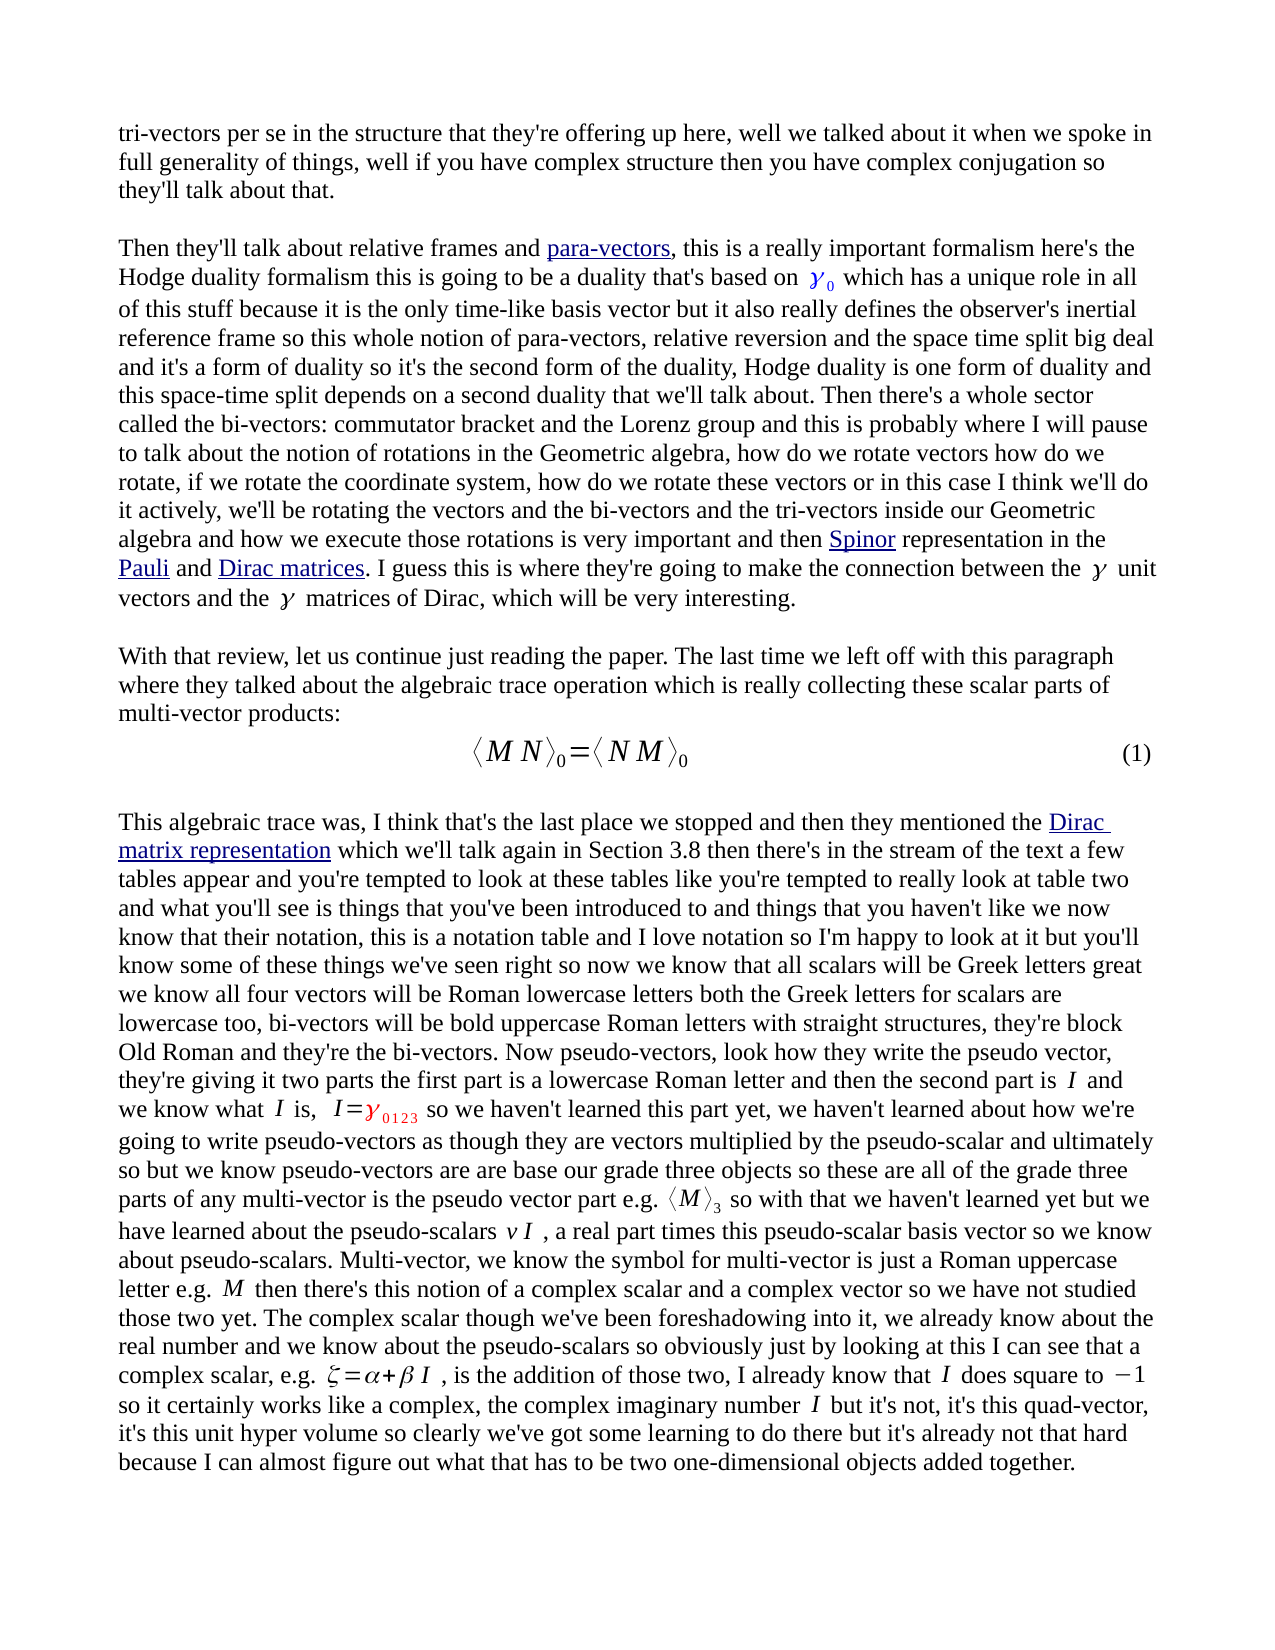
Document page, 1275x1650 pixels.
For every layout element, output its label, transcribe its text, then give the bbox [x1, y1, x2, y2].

table_header [118, 727, 1041, 778]
text letter e.g.then there's this notion of a complex scalar and a complex vector so we have not studied those two yet. The complex scalar though we've been foreshadowing into it, we already know about the real number and we know about the pseudo-scalars so obviously just by looking at this I can see that a complex scalar, e.g., is the addition of those two, I already know thatdoes square toso it certainly works like a complex, the complex imaginary numberbut it's not, it's this quad-vector, it's this unit hyper volume so clearly we've got some learning to do there but it's already not that hard because I can almost figure out what that has to be two one-dimensional objects added together. [118, 1274, 1157, 1476]
table_header (1) [1041, 727, 1157, 778]
text tri-vectors per se in the structure that they're offering up here, well we talked about it when we spoke in full generality of things, well if you have complex structure then you have complex conjugation so they'll talk about that. [118, 118, 1157, 204]
text This algebraic trace was, I think that's the last place we stopped and then they mentioned the Dirac matrix representation which we'll talk again in Section 3.8 then there's in the stream of the text a few tables appear and you're tempted to look at these tables like you're tempted to really look at table two and what you'll see is things that you've been introduced to and things that you haven't like we now know that their notation, this is a notation table and I love notation so I'm happy to look at it but you'll know some of these things we've seen right so now we know that all scalars will be Greek letters great we know all four vectors will be Roman lowercase letters both the Greek letters for scalars are lowercase too, bi-vectors will be bold uppercase Roman letters with straight structures, they're block Old Roman and they're the bi-vectors. Now pseudo-vectors, look how they write the pseudo vector, they're giving it two parts the first part is a lowercase Roman letter and then the second part isand we know whatis, so we haven't learned this part yet, we haven't learned about how we're going to write pseudo-vectors as though they are vectors multiplied by the pseudo-scalar and ultimately so but we know pseudo-vectors are are base our grade three objects so these are all of the grade three parts of any multi-vector is the pseudo vector part e.g.so with that we haven't learned yet but we have learned about the pseudo-scalars, a real part times this pseudo-scalar basis vector so we know about pseudo-scalars. Multi-vector, we know the symbol for multi-vector is just a Roman uppercase [118, 807, 1157, 1274]
text Then they'll talk about relative frames and para-vectors, this is a really important formalism here's the Hodge duality formalism this is going to be a duality that's based onwhich has a unique role in all of this stuff because it is the only time-like basis vector but it also really defines the observer's inertial reference frame so this whole notion of para-vectors, relative reversion and the space time split big deal and it's a form of duality so it's the second form of the duality, Hodge duality is one form of duality and this space-time split depends on a second duality that we'll talk about. Then there's a whole sector called the bi-vectors: commutator bracket and the Lorenz group and this is probably where I will pause to talk about the notion of rotations in the Geometric algebra, how do we rotate vectors how do we rotate, if we rotate the coordinate system, how do we rotate these vectors or in this case I think we'll do it actively, we'll be rotating the vectors and the bi-vectors and the tri-vectors inside our Geometric algebra and how we execute those rotations is very important and then Spinor representation in the Pauli and Dirac matrices. I guess this is where they're going to make the connection between theunit vectors and thematrices of Dirac, which will be very interesting. [118, 233, 1157, 612]
text With that review, let us continue just reading the paper. The last time we left off with this paragraph where they talked about the algebraic trace operation which is really collecting these scalar parts of multi-vector products: [118, 641, 1157, 727]
